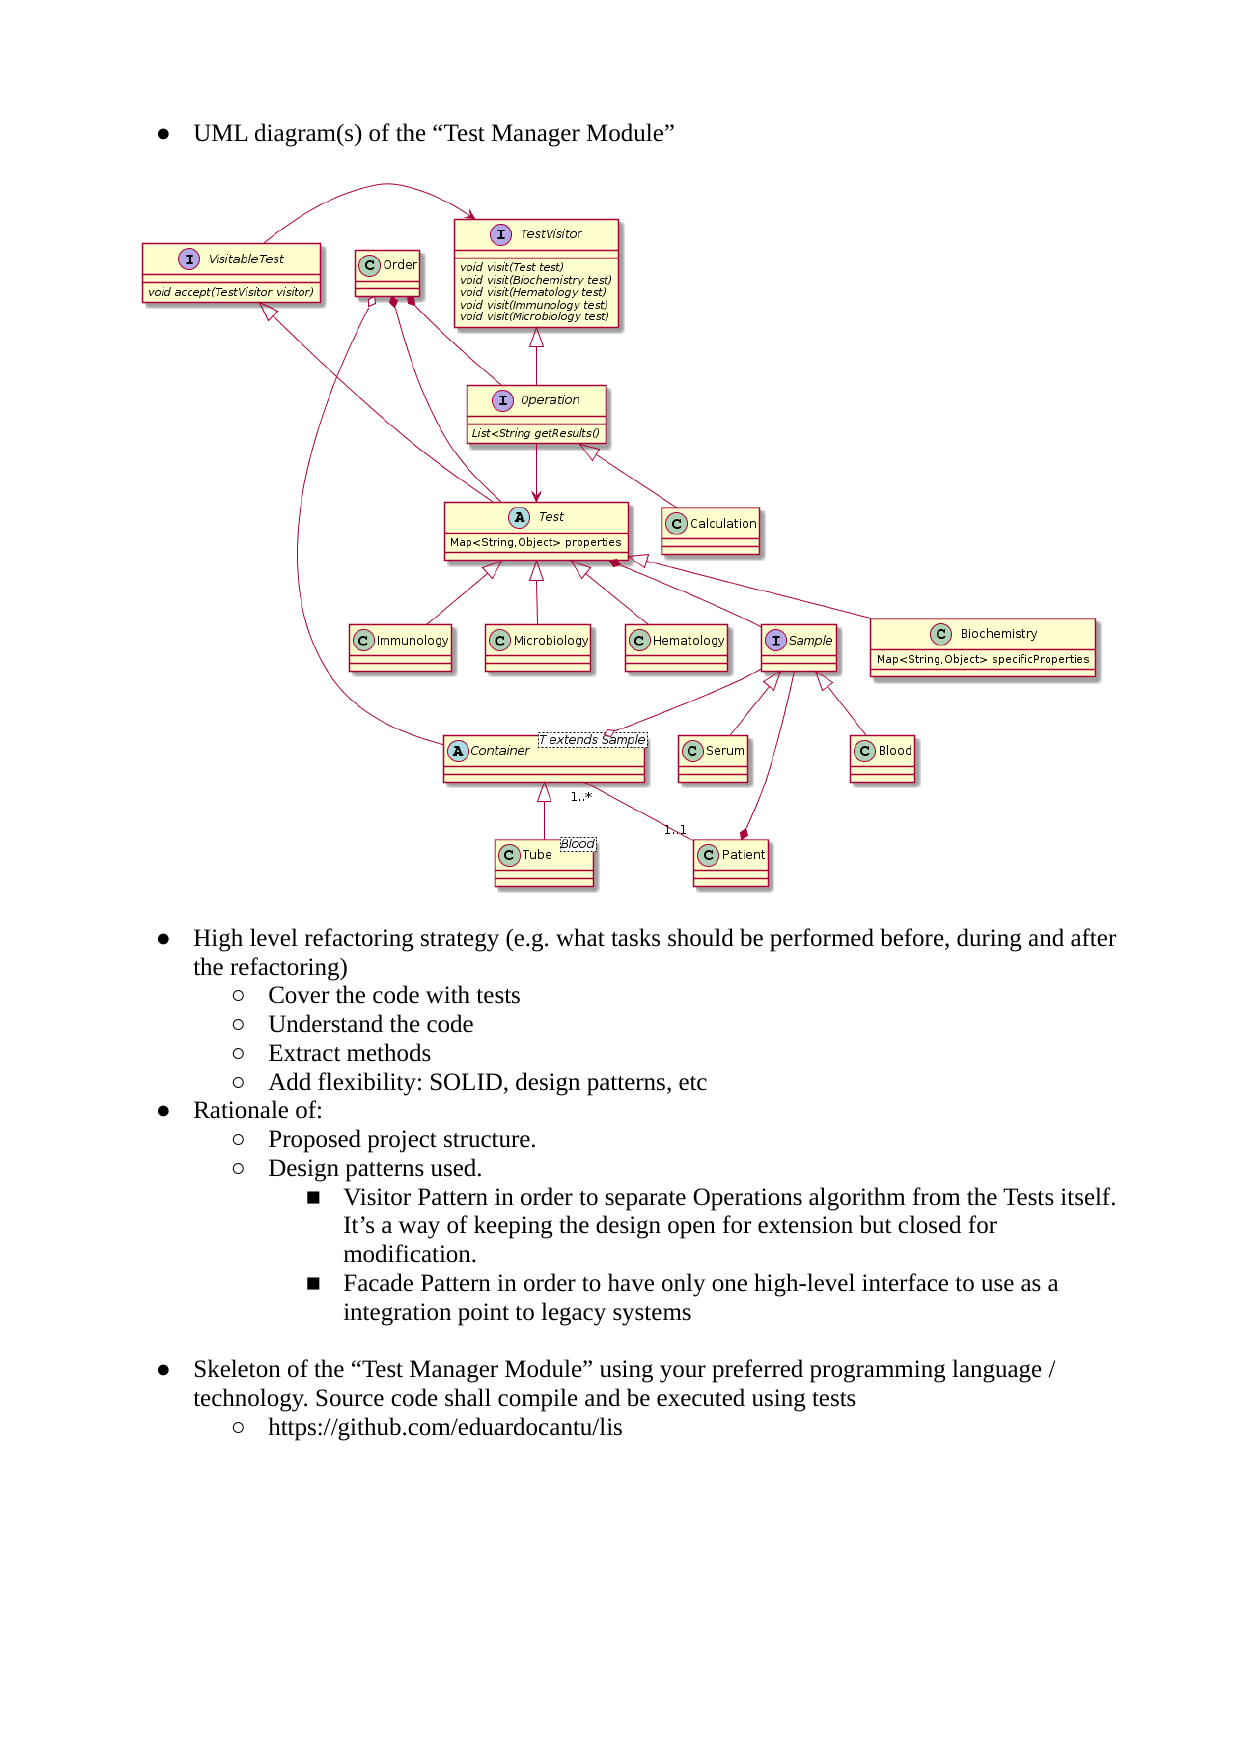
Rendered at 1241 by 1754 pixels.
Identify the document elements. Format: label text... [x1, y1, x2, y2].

list UML diagram(s) of the “Test Manager Module” [156, 118, 1122, 147]
list Skeleton of the “Test Manager Module” using your preferred programming language / technology. Source code shall compile and be executed using tests [156, 1354, 1122, 1412]
list Design patterns used. [231, 1153, 1122, 1182]
list Rationale of: [156, 1096, 1122, 1124]
list Cover the code with tests [231, 981, 1122, 1009]
picture [136, 175, 1104, 895]
list Add flexibility: SOLID, design patterns, etc [231, 1067, 1122, 1096]
list Understand the code [231, 1009, 1122, 1038]
list https://github.com/eduardocantu/lis [231, 1412, 1122, 1441]
list Visitor Pattern in order to separate Operations algorithm from the Tests itself. It’s a way of keeping the design open for extension but closed for modification. [306, 1182, 1122, 1268]
list High level refactoring strategy (e.g. what tasks should be performed before, during and after the refactoring) [156, 923, 1122, 981]
list Facade Pattern in order to have only one high-level interface to use as a integration point to legacy systems [306, 1268, 1122, 1326]
list Extract methods [231, 1038, 1122, 1067]
list Proposed project structure. [231, 1124, 1122, 1153]
